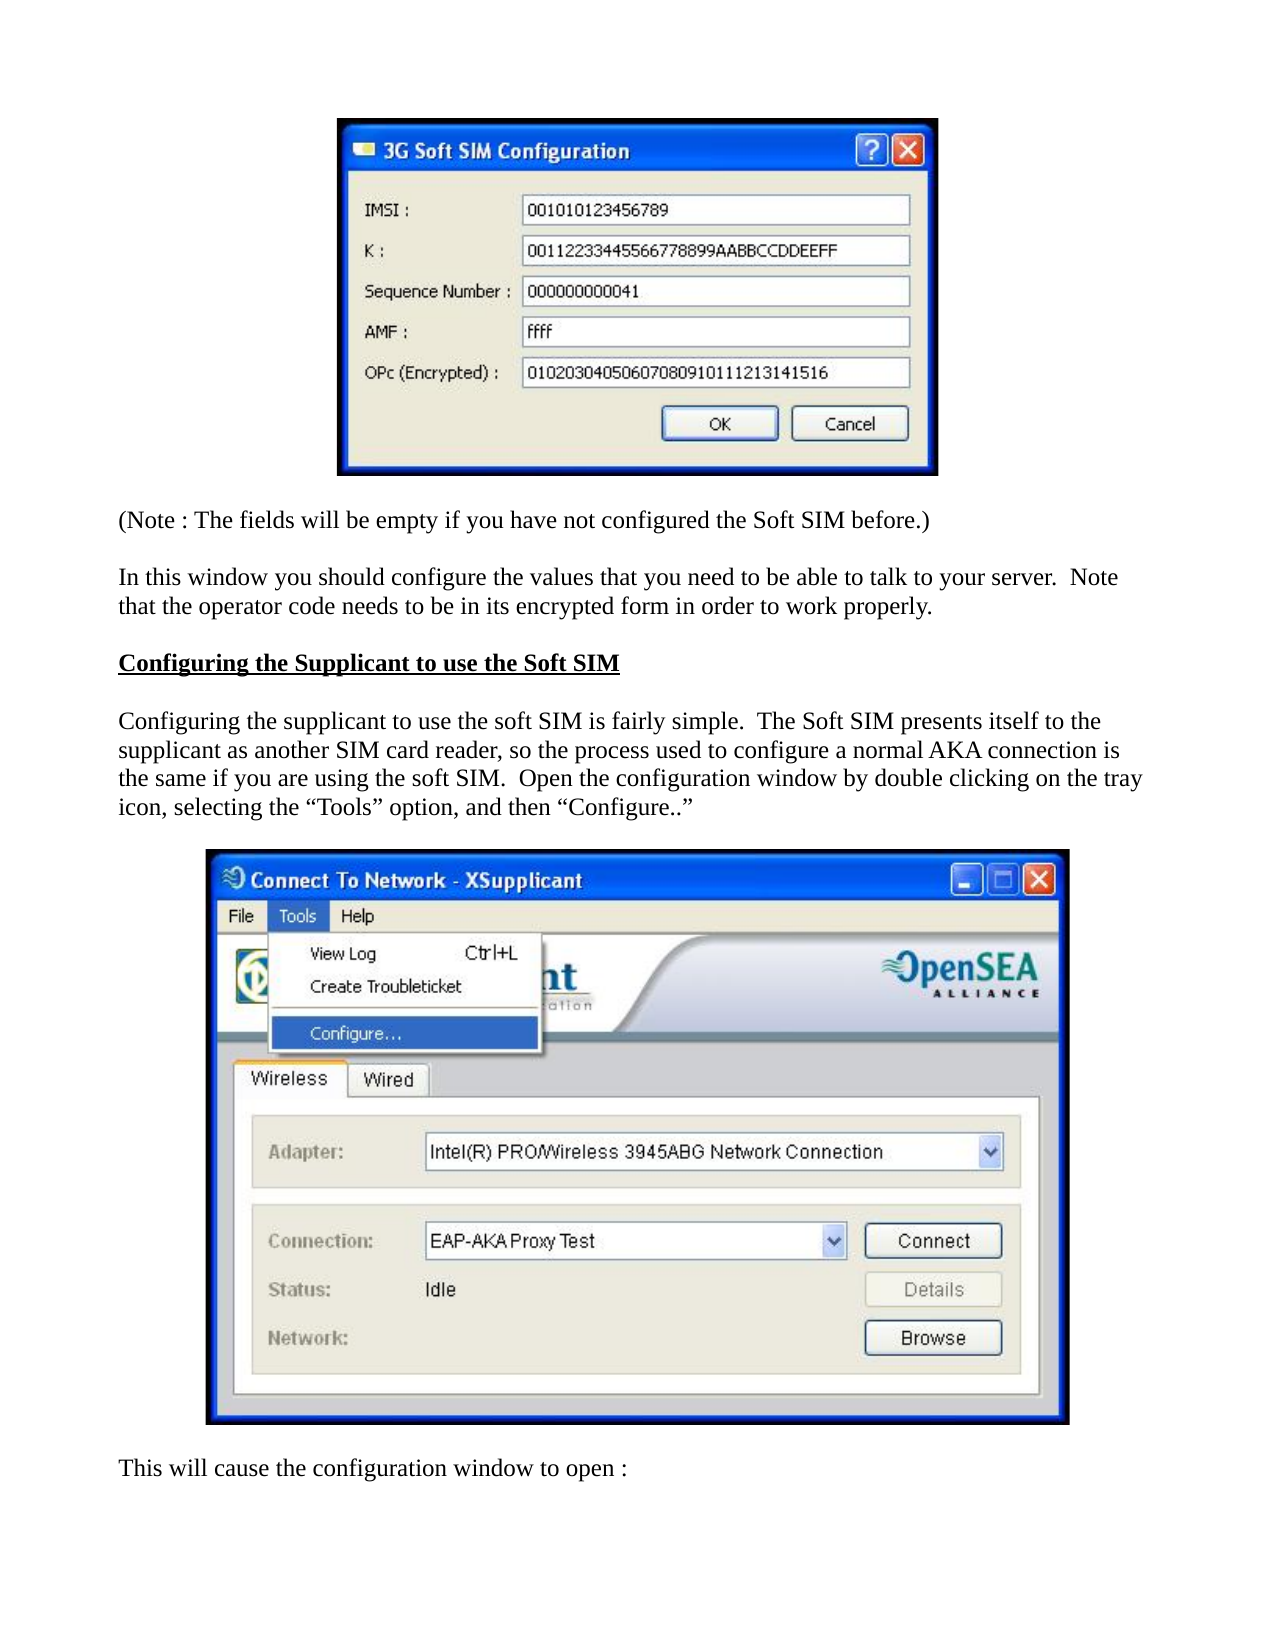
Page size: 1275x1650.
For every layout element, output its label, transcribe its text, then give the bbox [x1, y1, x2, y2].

picture [336, 118, 939, 476]
text In this window you should configure the values that you need to be able to talk to your server. Note that the operator code needs to be in its encrypted form in order to work properly. [118, 562, 1157, 620]
text (Note : The fields will be empty if you have not configured the Soft SIM before.) [118, 505, 1157, 533]
text This will cause the configuration window to open : [118, 1453, 1157, 1482]
picture [205, 849, 1070, 1425]
text Configuring the Supplicant to use the Soft SIM [118, 648, 1157, 677]
text Configuring the supplicant to use the soft SIM is fairly simple. The Soft SIM presents itself to the supplicant as another SIM card reader, so the process used to configure a normal AKA connection is the same if you are using the soft SIM. Open the configuration window by double clicking on the tray icon, selecting the “Tools” option, and then “Configure..” [118, 706, 1157, 821]
